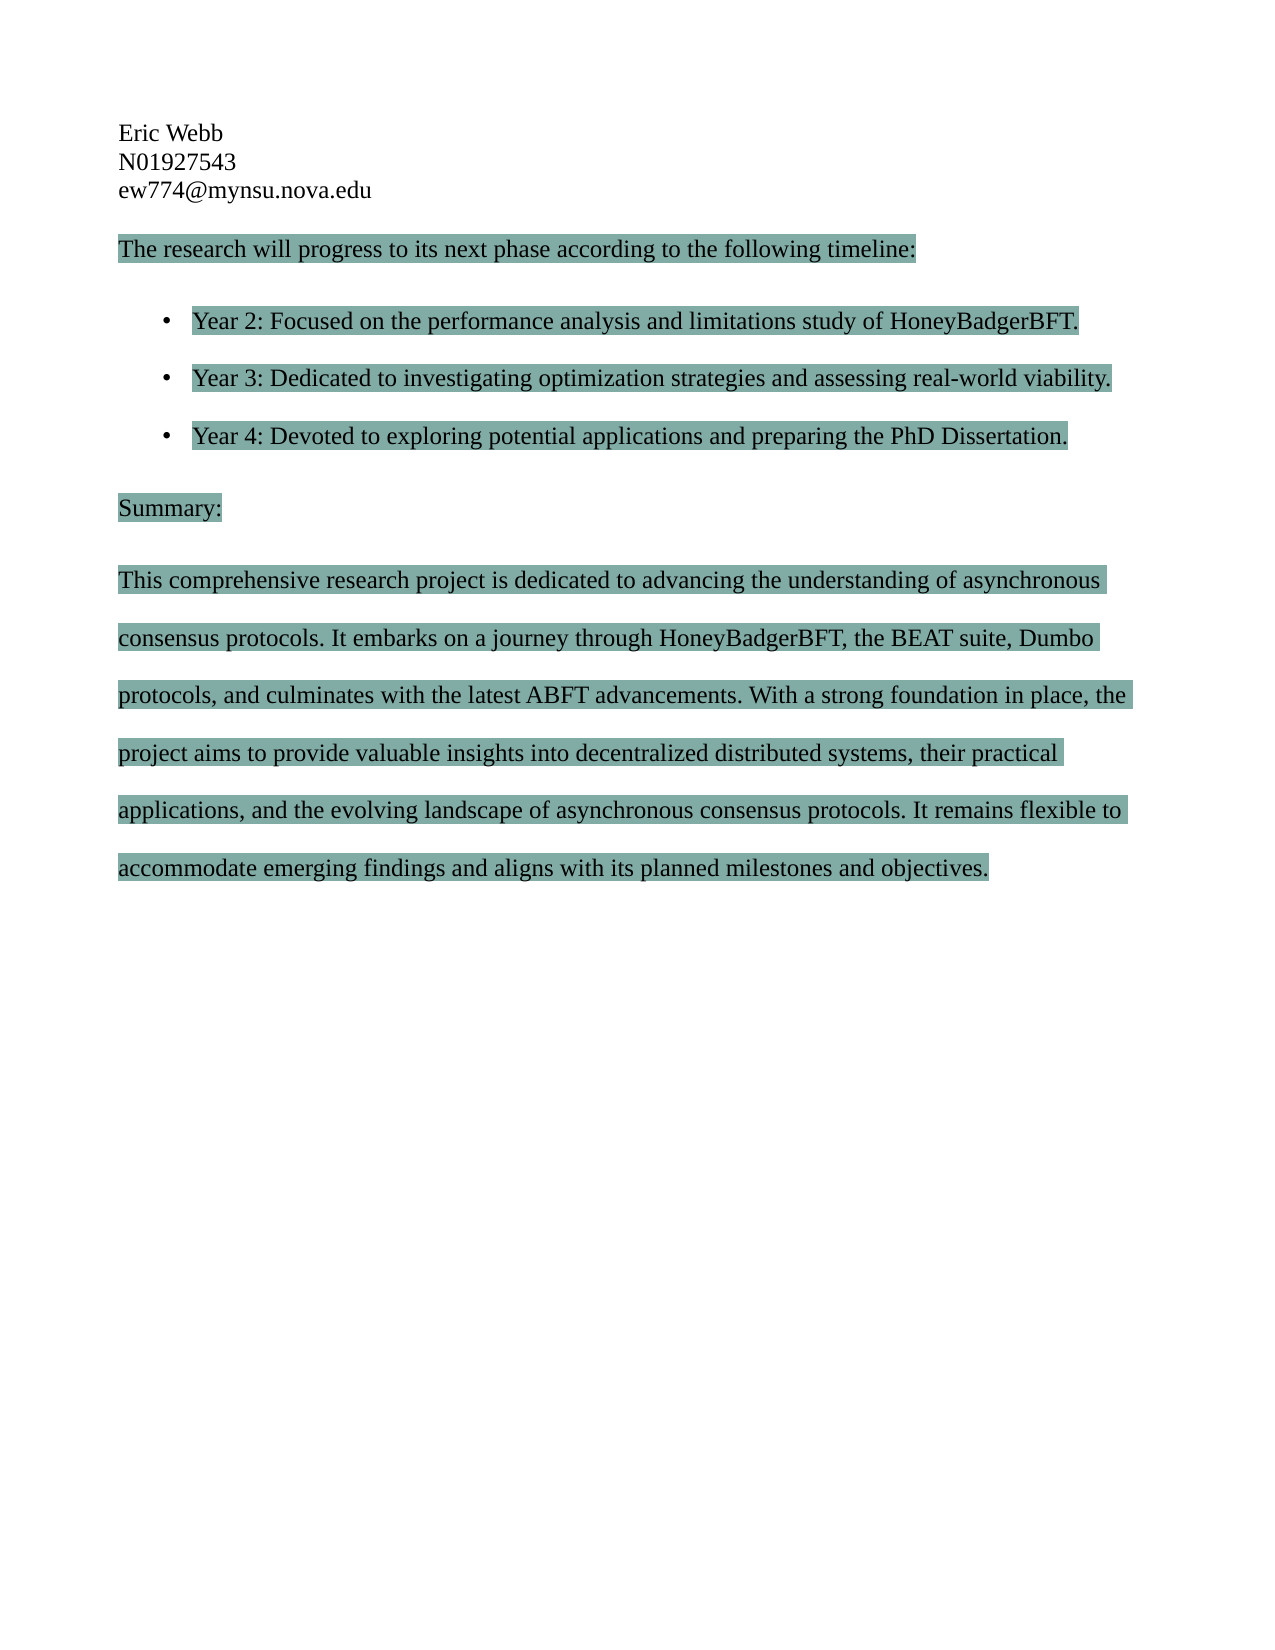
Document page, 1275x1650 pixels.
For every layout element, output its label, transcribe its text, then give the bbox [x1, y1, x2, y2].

list Year 2: Focused on the performance analysis and limitations study of HoneyBadgerBFT. [162, 306, 1157, 335]
text This comprehensive research project is dedicated to advancing the understanding of asynchronous consensus protocols. It embarks on a journey through HoneyBadgerBFT, the BEAT suite, Dumbo protocols, and culminates with the latest ABFT advancements. With a strong foundation in place, the project aims to provide valuable insights into decentralized distributed systems, their practical applications, and the evolving landscape of asynchronous consensus protocols. It remains flexible to accommodate emerging findings and aligns with its planned milestones and objectives. [118, 565, 1157, 881]
list Year 4: Devoted to exploring potential applications and preparing the PhD Dissertation. [162, 421, 1157, 450]
list Year 3: Dedicated to investigating optimization strategies and assessing real-world viability. [162, 363, 1157, 392]
text Summary: [118, 493, 1157, 522]
text The research will progress to its next phase according to the following timeline: [118, 234, 1157, 263]
